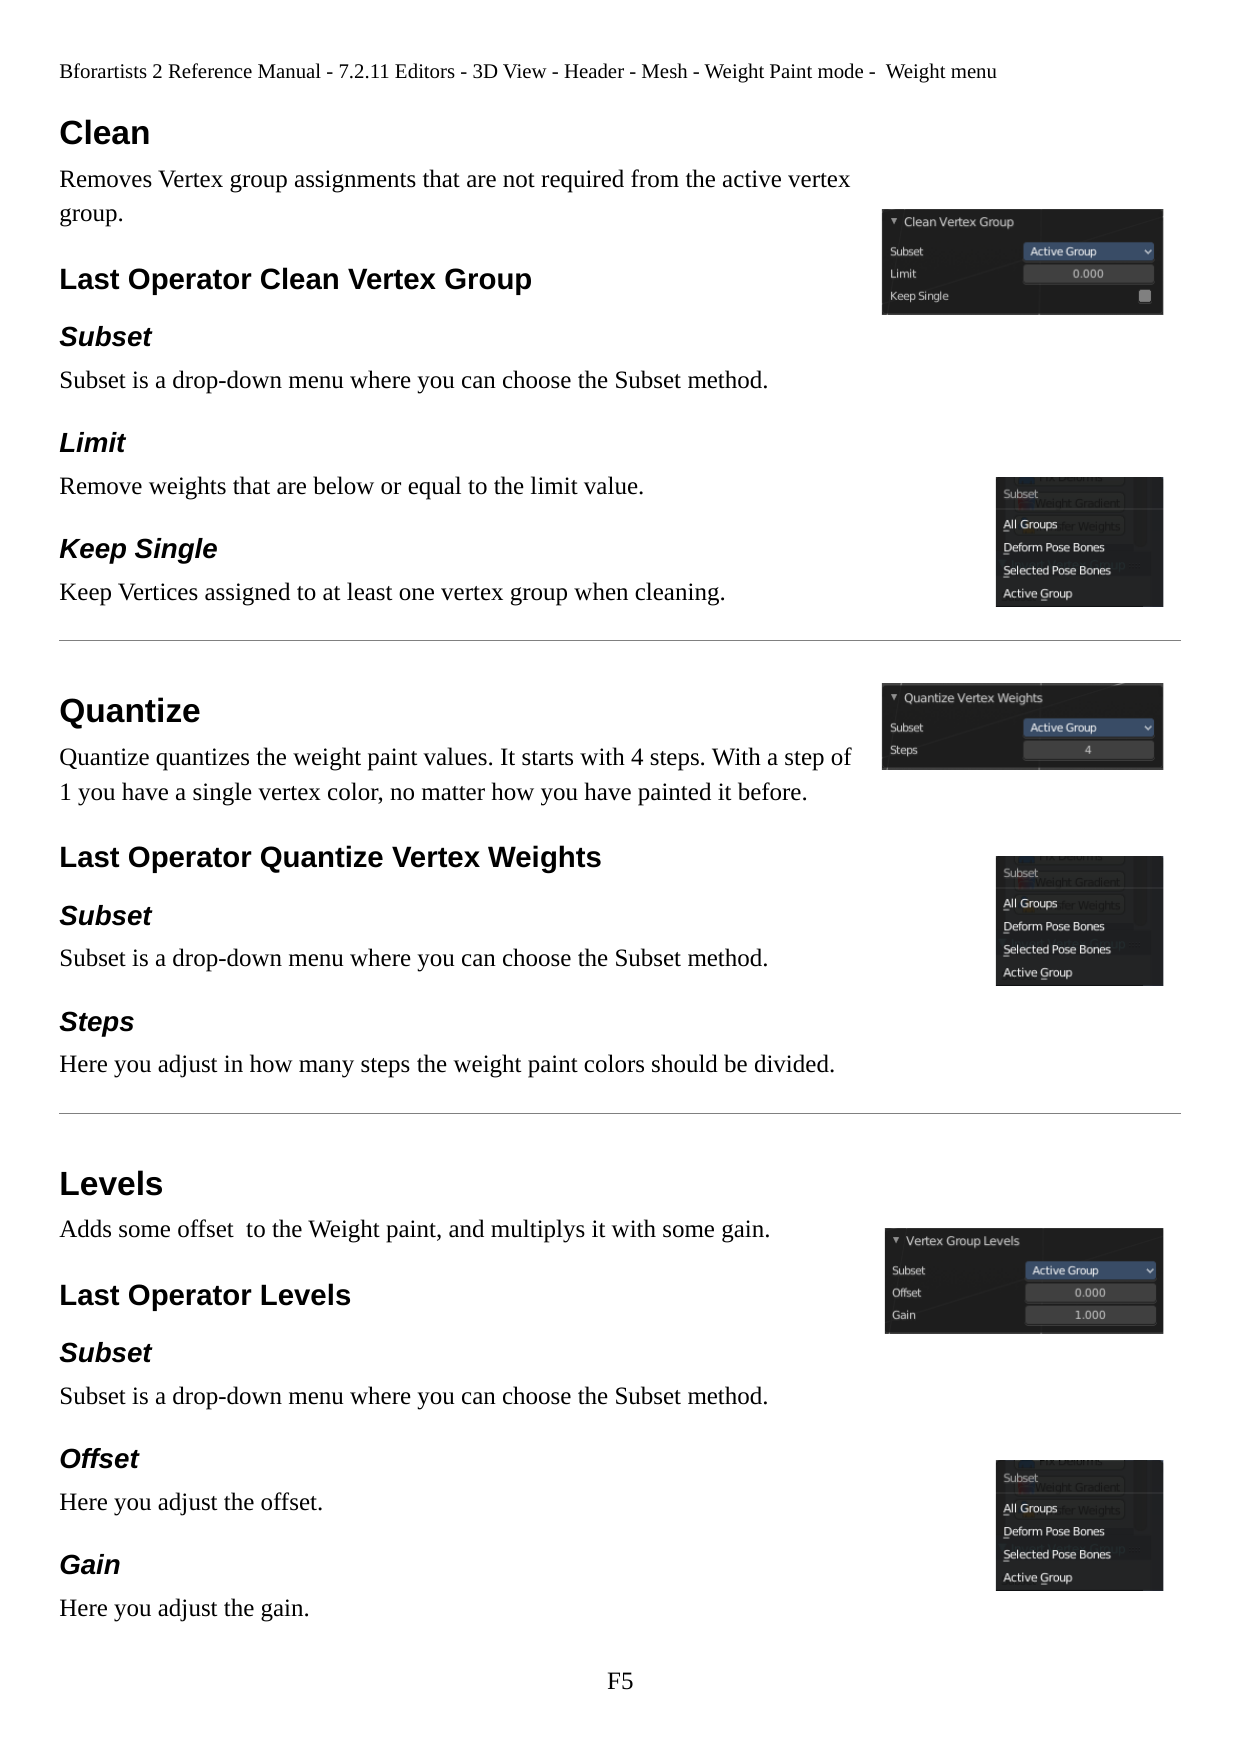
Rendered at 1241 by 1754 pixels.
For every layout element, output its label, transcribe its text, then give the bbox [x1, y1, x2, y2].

text Subset is a drop-down menu where you can choose the Subset method. [59, 365, 1181, 394]
text Quantize quantizes the weight paint values. It starts with 4 steps. With a step of 1 you have a single vertex color, no matter how you have painted it before. [59, 742, 1181, 805]
subtitle Subset [59, 321, 1181, 352]
text Adds some offset to the Weight paint, and multiplys it with some gain. [59, 1214, 1181, 1243]
text Keep Vertices assigned to at least one vertex group when cleaning. [59, 577, 995, 606]
subtitle [1164, 1549, 1181, 1581]
text Removes Vertex group assignments that are not required from the active vertex group. [59, 164, 1181, 227]
subtitle Last Operator Levels [59, 1278, 884, 1312]
picture [995, 477, 1164, 607]
subtitle [1164, 1278, 1181, 1312]
subtitle Steps [59, 1005, 1181, 1037]
subtitle Quantize [59, 691, 881, 729]
text Remove weights that are below or equal to the limit value. [59, 471, 1181, 500]
subtitle Limit [59, 427, 1181, 458]
picture [995, 856, 1164, 986]
subtitle Clean [59, 113, 1181, 151]
subtitle Gain [59, 1549, 995, 1581]
text Here you adjust in how many steps the weight paint colors should be divided. [59, 1049, 1181, 1078]
subtitle Subset [59, 899, 995, 931]
subtitle Keep Single [59, 532, 995, 564]
subtitle [1164, 691, 1181, 729]
picture [995, 1460, 1164, 1591]
picture [884, 1228, 1164, 1334]
subtitle [1164, 899, 1181, 931]
text Here you adjust the gain. [59, 1593, 1181, 1622]
text Here you adjust the offset. [59, 1487, 995, 1516]
subtitle Offset [59, 1443, 1181, 1475]
subtitle Levels [59, 1163, 1181, 1202]
text Subset is a drop-down menu where you can choose the Subset method. [59, 943, 995, 972]
subtitle [1164, 532, 1181, 564]
text Subset is a drop-down menu where you can choose the Subset method. [59, 1381, 1181, 1410]
picture [881, 209, 1164, 315]
subtitle Last Operator Clean Vertex Group [59, 262, 881, 296]
picture [881, 683, 1164, 770]
subtitle Subset [59, 1337, 1181, 1369]
subtitle Last Operator Quantize Vertex Weights [59, 840, 1181, 874]
